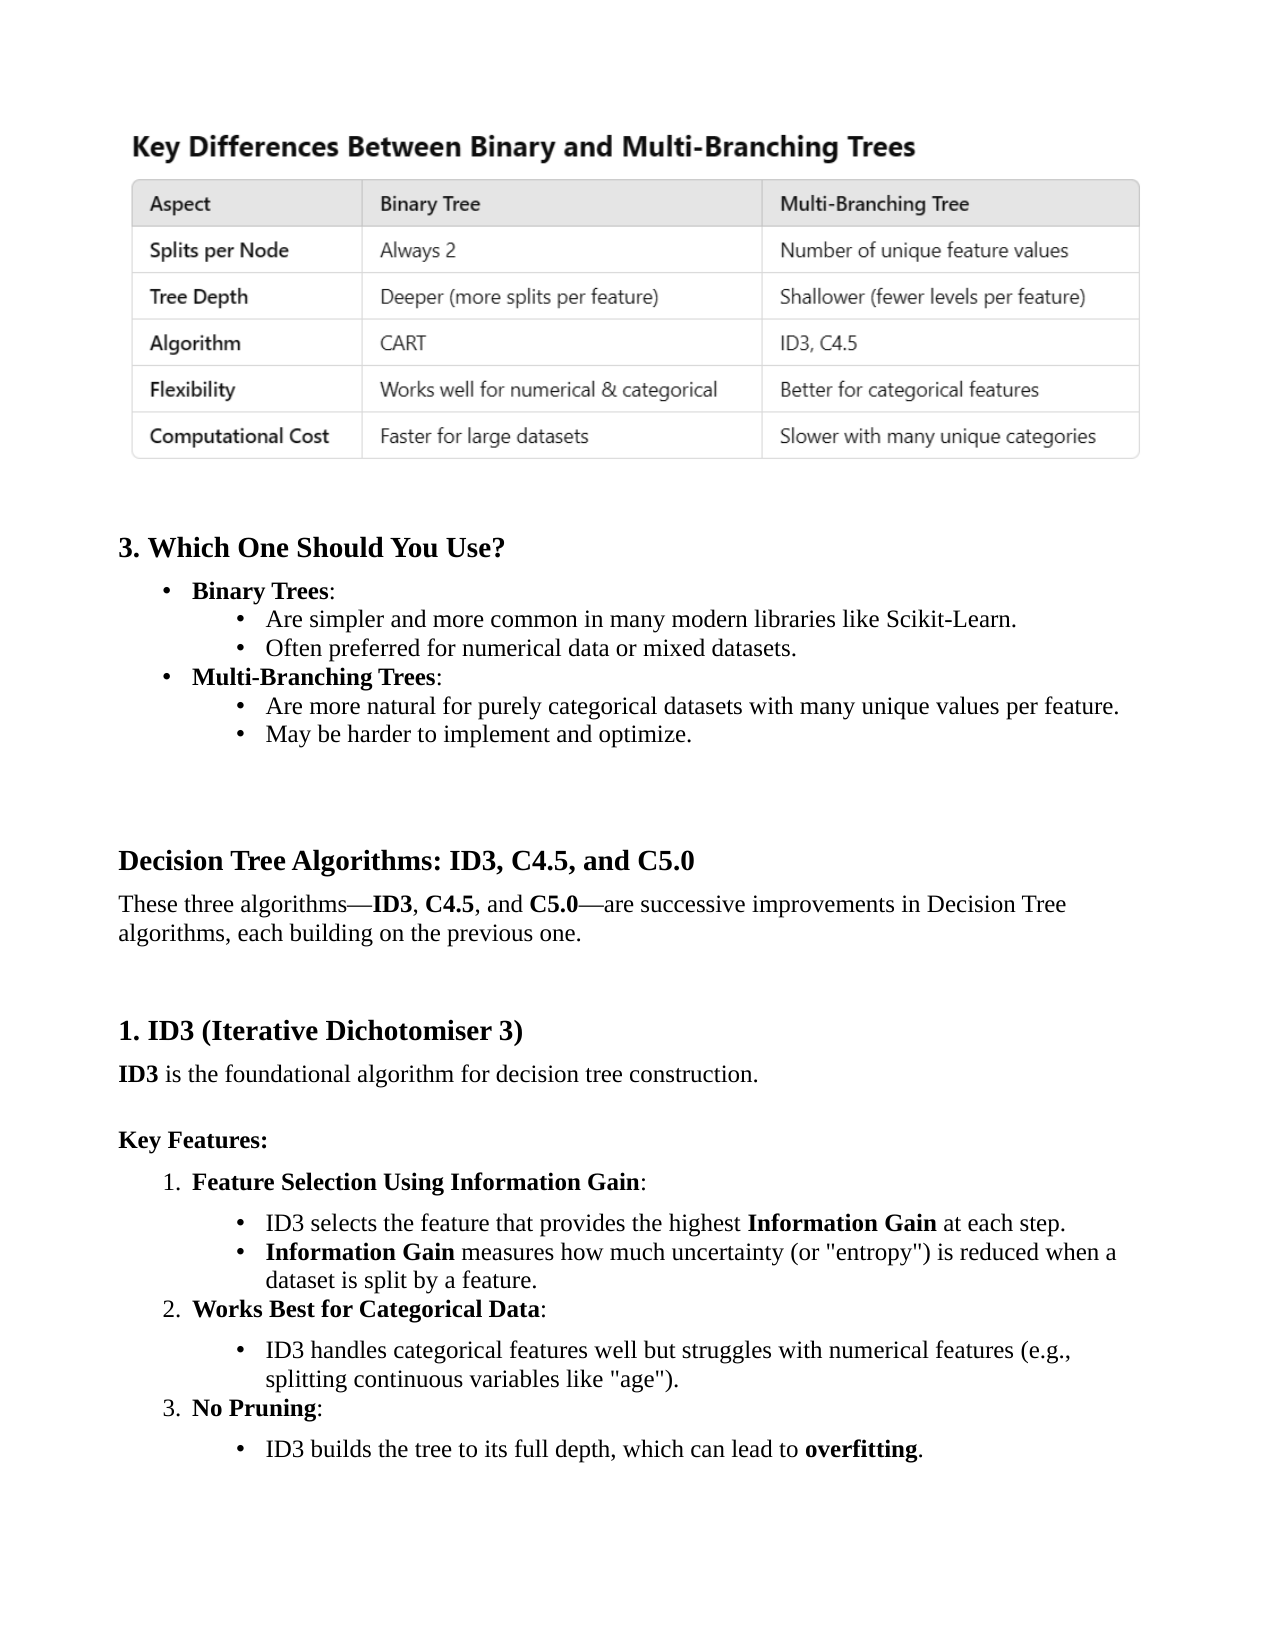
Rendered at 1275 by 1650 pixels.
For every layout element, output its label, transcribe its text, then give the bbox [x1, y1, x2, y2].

subtitle 1. ID3 (Iterative Dichotomiser 3) [118, 1013, 1157, 1047]
subtitle 3. Which One Should You Use? [118, 530, 1157, 563]
subtitle Key Features: [118, 1125, 1157, 1154]
list ID3 builds the tree to its full depth, which can lead to overfitting. [236, 1434, 1157, 1463]
text These three algorithms—ID3, C4.5, and C5.0—are successive improvements in Decision Tree algorithms, each building on the previous one. [118, 889, 1157, 947]
list May be harder to implement and optimize. [236, 719, 1157, 748]
list Multi-Branching Trees: [162, 662, 1157, 691]
list No Pruning: [162, 1393, 1157, 1422]
list Binary Trees: [162, 576, 1157, 604]
subtitle Decision Tree Algorithms: ID3, C4.5, and C5.0 [118, 843, 1157, 877]
list Are more natural for purely categorical datasets with many unique values per feature. [236, 691, 1157, 719]
picture [118, 118, 1157, 476]
list Feature Selection Using Information Gain: [162, 1167, 1157, 1195]
text ID3 is the foundational algorithm for decision tree construction. [118, 1059, 1157, 1088]
list ID3 handles categorical features well but struggles with numerical features (e.g., splitting continuous variables like "age"). [236, 1335, 1157, 1393]
list Works Best for Categorical Data: [162, 1294, 1157, 1323]
list Are simpler and more common in many modern libraries like Scikit-Learn. [236, 604, 1157, 633]
list Often preferred for numerical data or mixed datasets. [236, 633, 1157, 662]
list Information Gain measures how much uncertainty (or "entropy") is reduced when a dataset is split by a feature. [236, 1237, 1157, 1294]
list ID3 selects the feature that provides the highest Information Gain at each step. [236, 1208, 1157, 1237]
